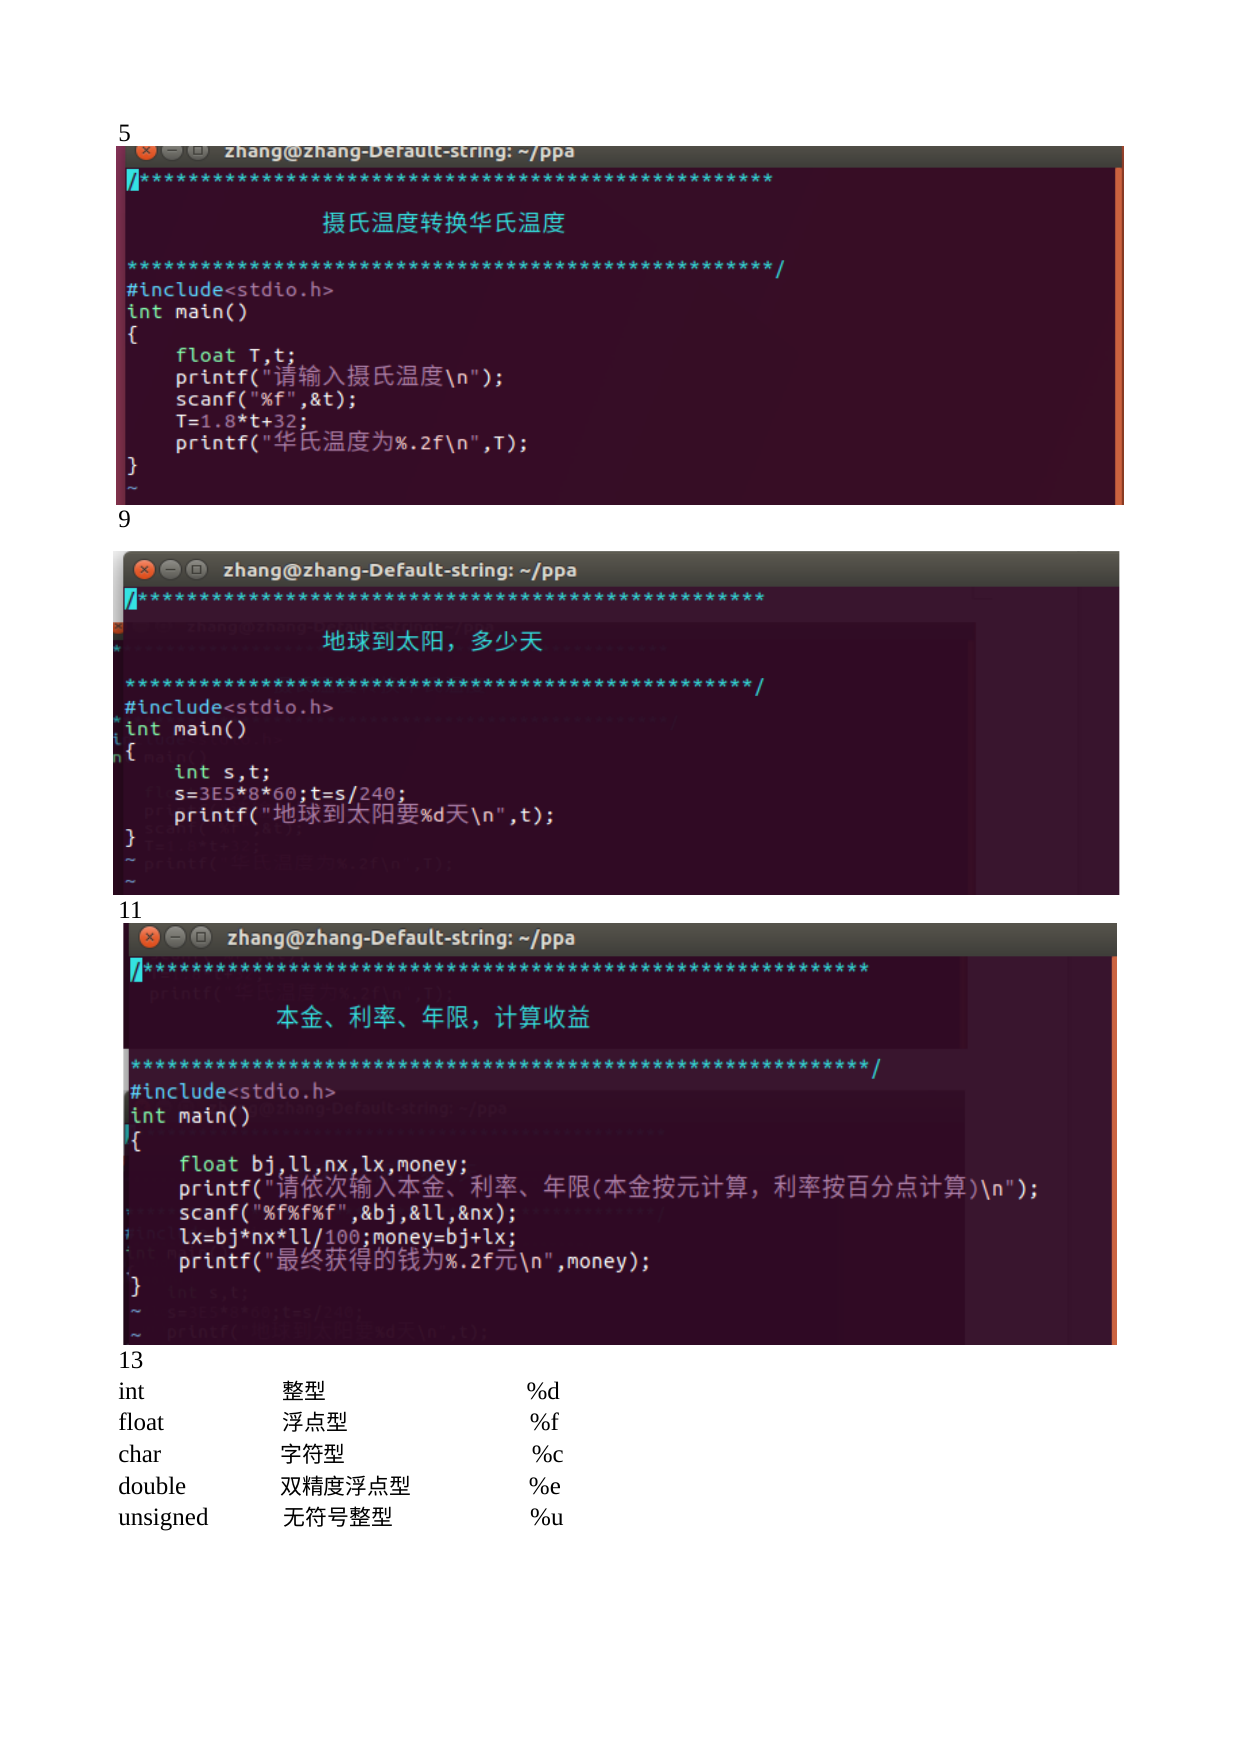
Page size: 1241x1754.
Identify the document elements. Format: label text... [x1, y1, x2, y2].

text 13 [118, 924, 1122, 1374]
text char 字符型 %c [118, 1437, 1122, 1469]
text double 双精度浮点型 %e [118, 1469, 1122, 1500]
picture [374, 923, 1117, 1255]
text 9 [118, 147, 1122, 533]
text 5 [118, 118, 1122, 147]
text unsigned 无符号整型 %u [118, 1500, 1122, 1532]
picture [361, 551, 1120, 793]
text 11 [118, 533, 1122, 924]
text float 浮点型 %f [118, 1405, 1122, 1437]
picture [369, 146, 1124, 419]
text int 整型 %d [118, 1374, 1122, 1405]
